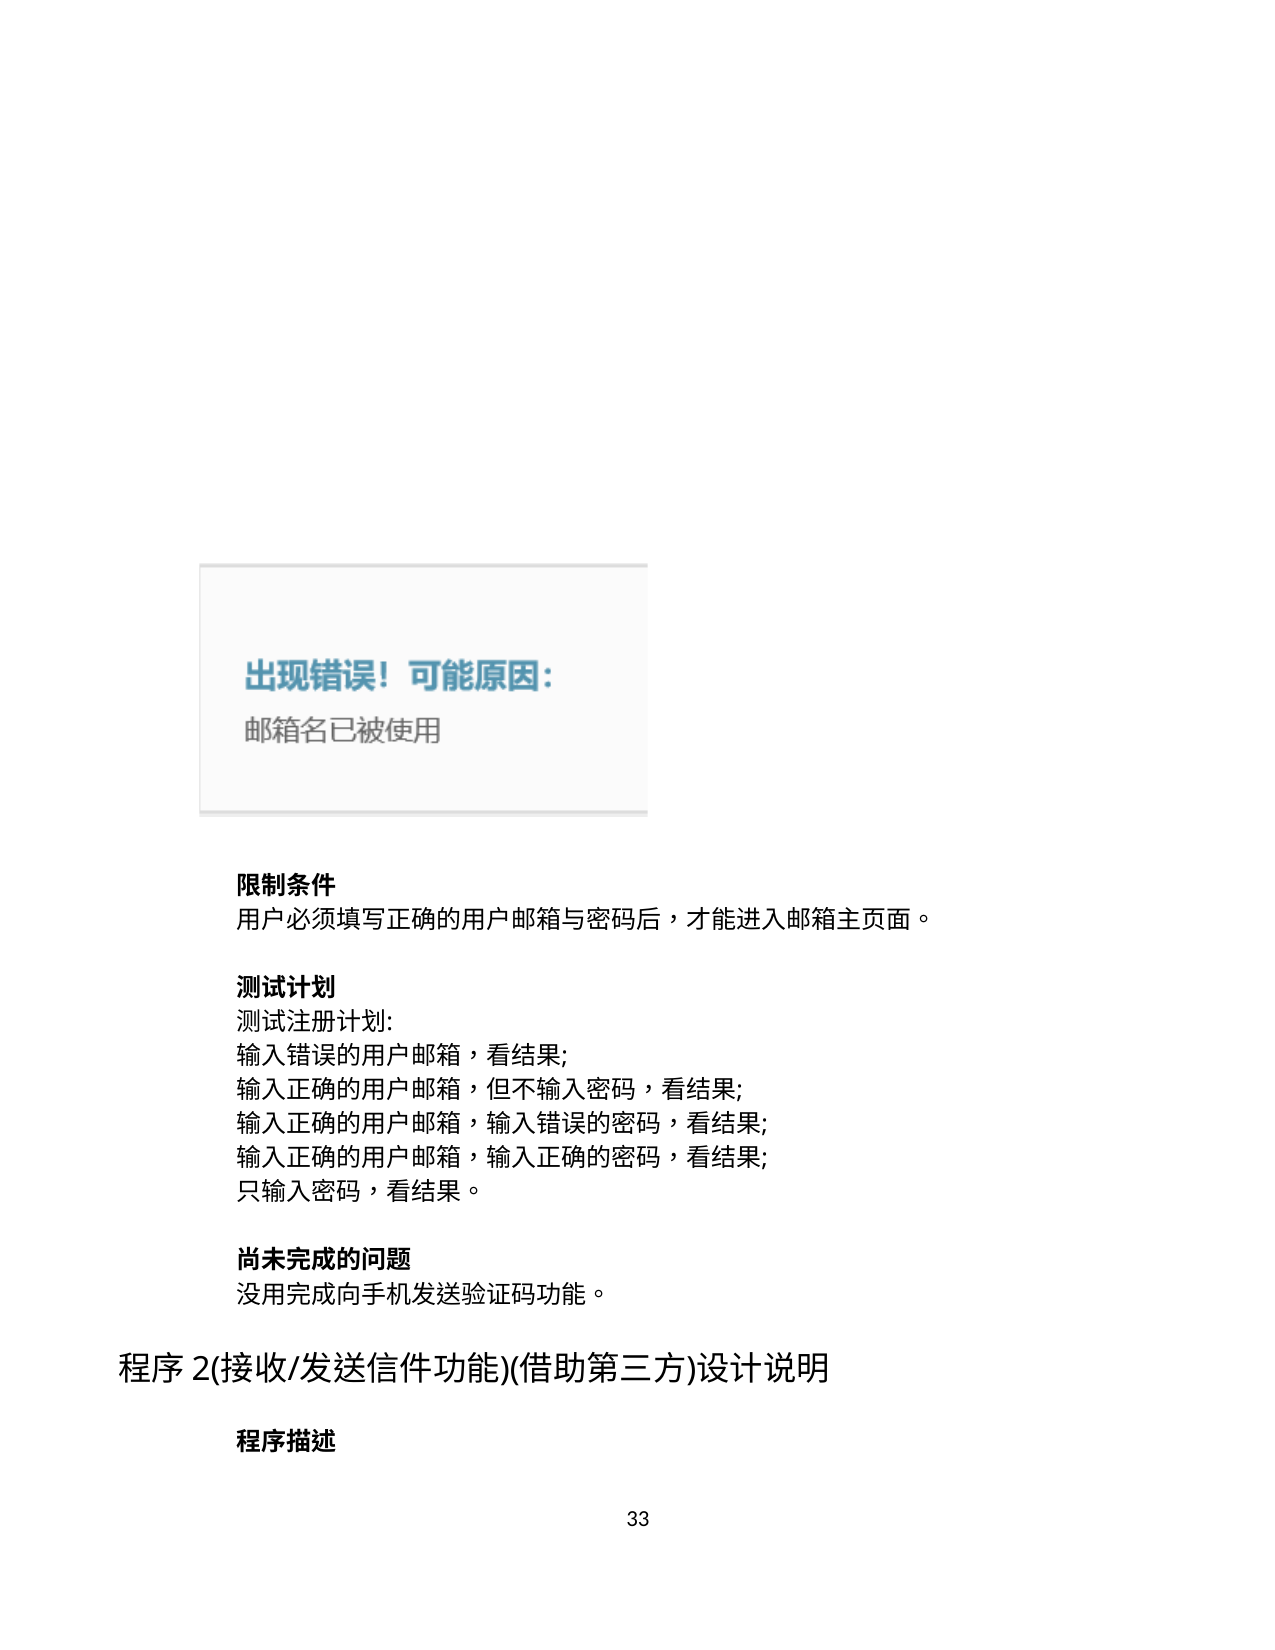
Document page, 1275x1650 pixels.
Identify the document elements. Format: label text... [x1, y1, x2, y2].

text 没用完成向手机发送验证码功能。 [118, 1276, 1157, 1310]
text 程序描述 [118, 1424, 1157, 1458]
picture [199, 563, 648, 817]
text 输入正确的用户邮箱，输入正确的密码，看结果; [118, 1140, 1157, 1174]
text 输入正确的用户邮箱，但不输入密码，看结果; [118, 1072, 1157, 1106]
text 输入错误的用户邮箱，看结果; [118, 1038, 1157, 1072]
text 用户必须填写正确的用户邮箱与密码后，才能进入邮箱主页面。 [118, 902, 1157, 936]
text 测试计划 [118, 970, 1157, 1004]
text 测试注册计划: [118, 1004, 1157, 1038]
text 只输入密码，看结果。 [118, 1174, 1157, 1208]
text 输入正确的用户邮箱，输入错误的密码，看结果; [118, 1106, 1157, 1140]
text 尚未完成的问题 [118, 1242, 1157, 1276]
text 程序2(接收/发送信件功能)(借助第三方)设计说明 [118, 1344, 1157, 1390]
text 限制条件 [118, 867, 1157, 902]
